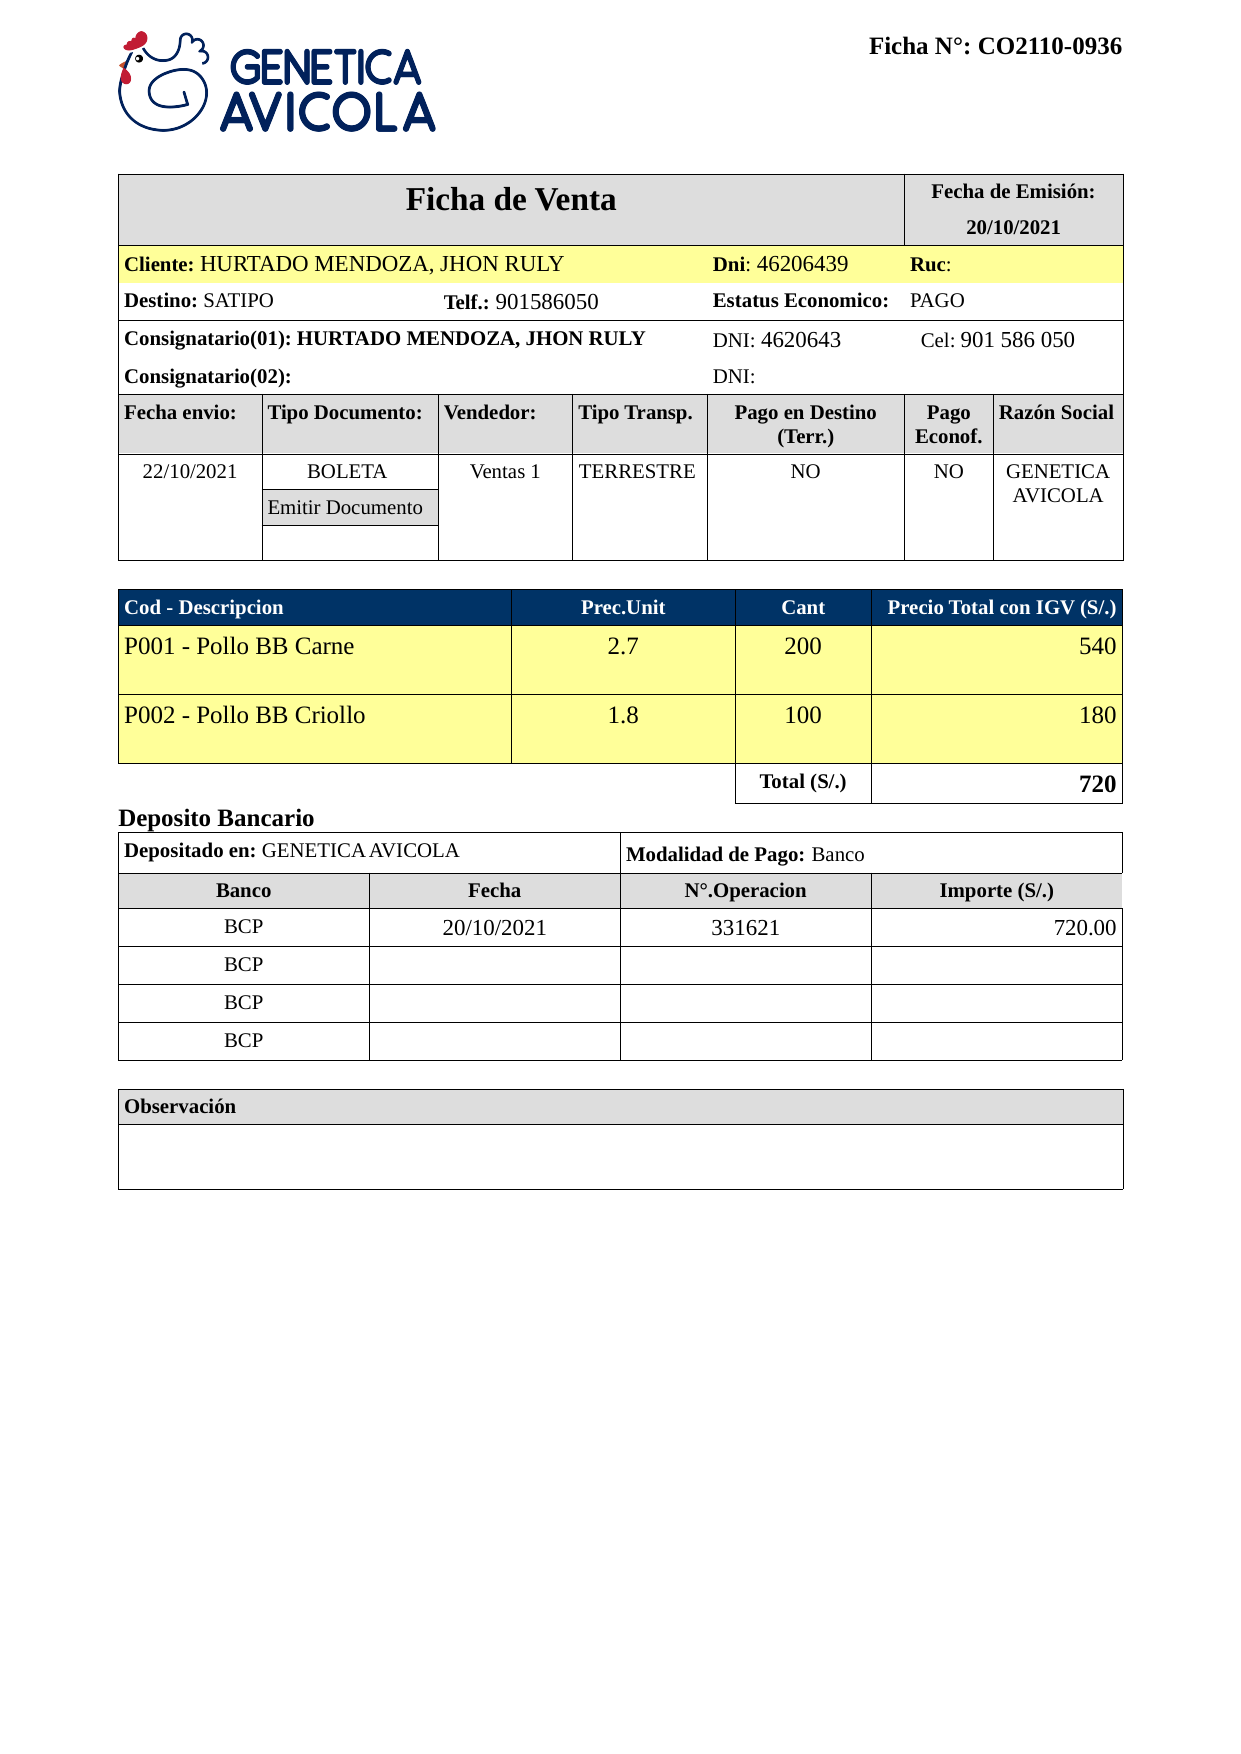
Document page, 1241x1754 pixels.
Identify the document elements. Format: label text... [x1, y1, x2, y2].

table_cell BOLETA [263, 455, 438, 489]
table_cell Fecha envio: [119, 395, 262, 453]
table_cell 180 [872, 695, 1122, 763]
table_cell Consignatario(02): [119, 358, 707, 394]
table_cell BCP [119, 947, 369, 984]
table_cell [370, 1023, 620, 1060]
table_cell [621, 947, 871, 984]
table_cell [263, 526, 438, 560]
table_cell Ventas 1 [439, 455, 572, 560]
table_cell BCP [119, 985, 369, 1022]
table_cell 2.7 [512, 626, 735, 694]
table_cell [621, 985, 871, 1022]
table_cell 331621 [621, 909, 871, 946]
table_cell Pago Econof. [905, 395, 993, 453]
table_header Fecha de Emisión: [905, 175, 1123, 209]
table_cell PAGO [904, 283, 1123, 320]
table_header Observación [119, 1090, 1123, 1124]
table_header Depositado en: GENETICA AVICOLA [119, 833, 620, 872]
table_cell Destino: SATIPO [119, 283, 438, 320]
table_header Ficha de Venta [119, 175, 904, 245]
table_cell [118, 764, 511, 803]
table_cell DNI: 4620643 [707, 321, 915, 358]
table_cell Dni: 46206439 [707, 246, 904, 283]
table_cell Ruc: [904, 246, 1123, 283]
table_cell Emitir Documento [263, 490, 438, 525]
table_cell Telf.: 901586050 [438, 283, 707, 320]
table_cell 100 [736, 695, 871, 763]
table_cell N°.Operacion [621, 874, 871, 908]
table_cell [872, 1023, 1122, 1060]
table_cell 20/10/2021 [370, 909, 620, 946]
table_cell Tipo Documento: [263, 395, 438, 453]
table_cell 1.8 [512, 695, 735, 763]
table_cell Vendedor: [439, 395, 572, 453]
table_cell Razón Social [994, 395, 1123, 453]
table_cell GENETICA AVICOLA [994, 455, 1123, 560]
table_header Cant [736, 590, 871, 625]
table_cell 20/10/2021 [905, 209, 1123, 245]
table_cell [370, 985, 620, 1022]
table_cell Cliente: HURTADO MENDOZA, JHON RULY [119, 246, 707, 283]
table_cell BCP [119, 1023, 369, 1060]
table_cell Estatus Economico: [707, 283, 904, 320]
table_cell 720 [872, 764, 1122, 803]
table_cell Banco [119, 874, 369, 908]
table_cell DNI: [707, 358, 1123, 394]
table_cell Total (S/.) [736, 764, 871, 803]
text Deposito Bancario [118, 803, 1122, 832]
table_cell [511, 764, 735, 803]
table_header Precio Total con IGV (S/.) [872, 590, 1122, 625]
table_cell [370, 947, 620, 984]
table_cell Cel: 901 586 050 [915, 321, 1123, 358]
table_cell 720.00 [872, 909, 1122, 946]
table_cell Fecha [370, 874, 620, 908]
table_cell [872, 985, 1122, 1022]
table_cell NO [708, 455, 904, 560]
table_header Modalidad de Pago: Banco [621, 833, 1122, 872]
table_cell NO [905, 455, 993, 560]
table_cell Importe (S/.) [872, 874, 1122, 908]
table_cell P001 - Pollo BB Carne [119, 626, 511, 694]
table_cell Pago en Destino (Terr.) [708, 395, 904, 453]
table_cell 200 [736, 626, 871, 694]
table_cell Consignatario(01): HURTADO MENDOZA, JHON RULY [119, 321, 707, 358]
table_cell Tipo Transp. [573, 395, 707, 453]
table_cell 540 [872, 626, 1122, 694]
table_cell P002 - Pollo BB Criollo [119, 695, 511, 763]
table_cell TERRESTRE [573, 455, 707, 560]
table_cell [621, 1023, 871, 1060]
table_cell [872, 947, 1122, 984]
table_cell 22/10/2021 [119, 455, 262, 560]
table_cell BCP [119, 909, 369, 946]
picture [118, 31, 436, 132]
table_header Cod - Descripcion [119, 590, 511, 625]
table_cell [119, 1125, 1123, 1189]
table_header Prec.Unit [512, 590, 735, 625]
